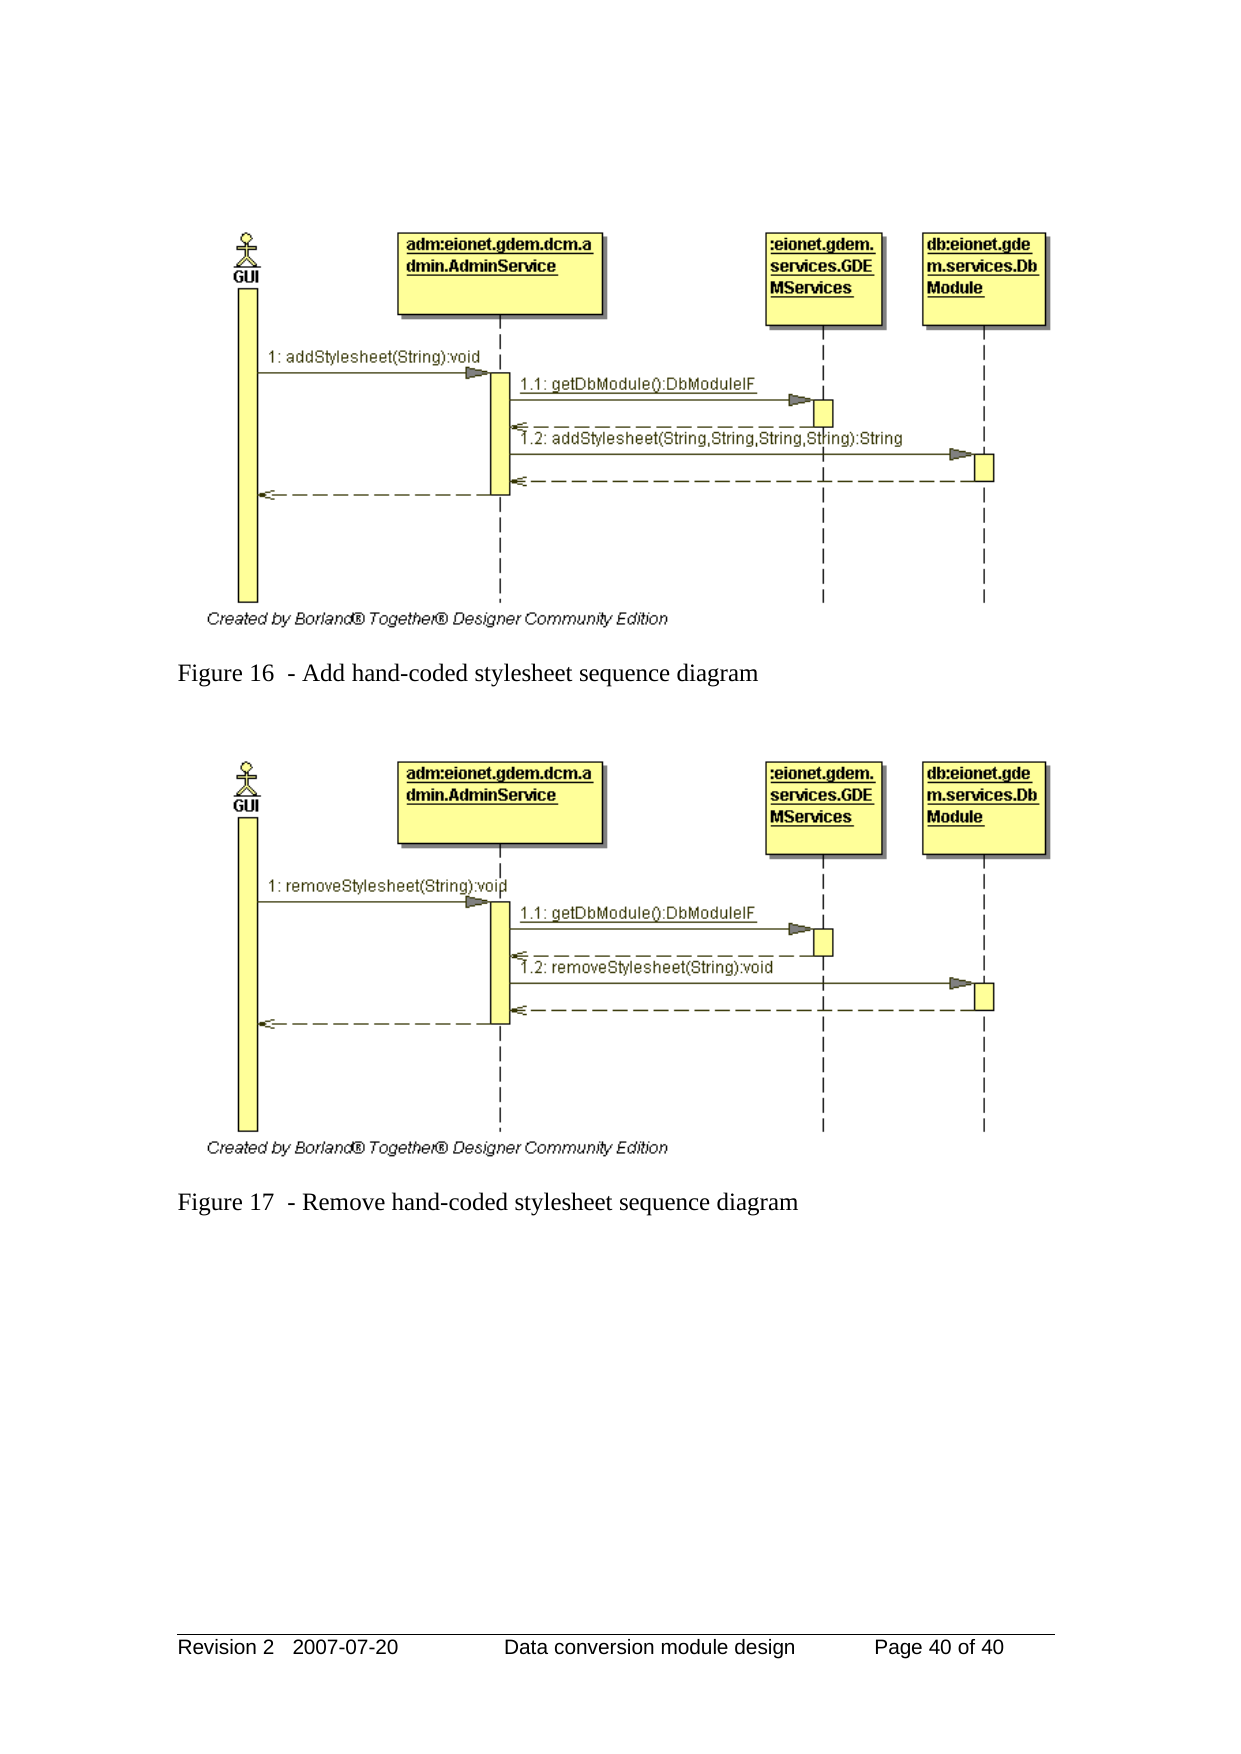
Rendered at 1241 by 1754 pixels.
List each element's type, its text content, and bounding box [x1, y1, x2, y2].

text Figure 17 - Remove hand-coded stylesheet sequence diagram [177, 1187, 1092, 1216]
picture [193, 748, 1060, 1166]
picture [193, 219, 1060, 637]
text Figure 16 - Add hand-coded stylesheet sequence diagram [177, 658, 1092, 687]
